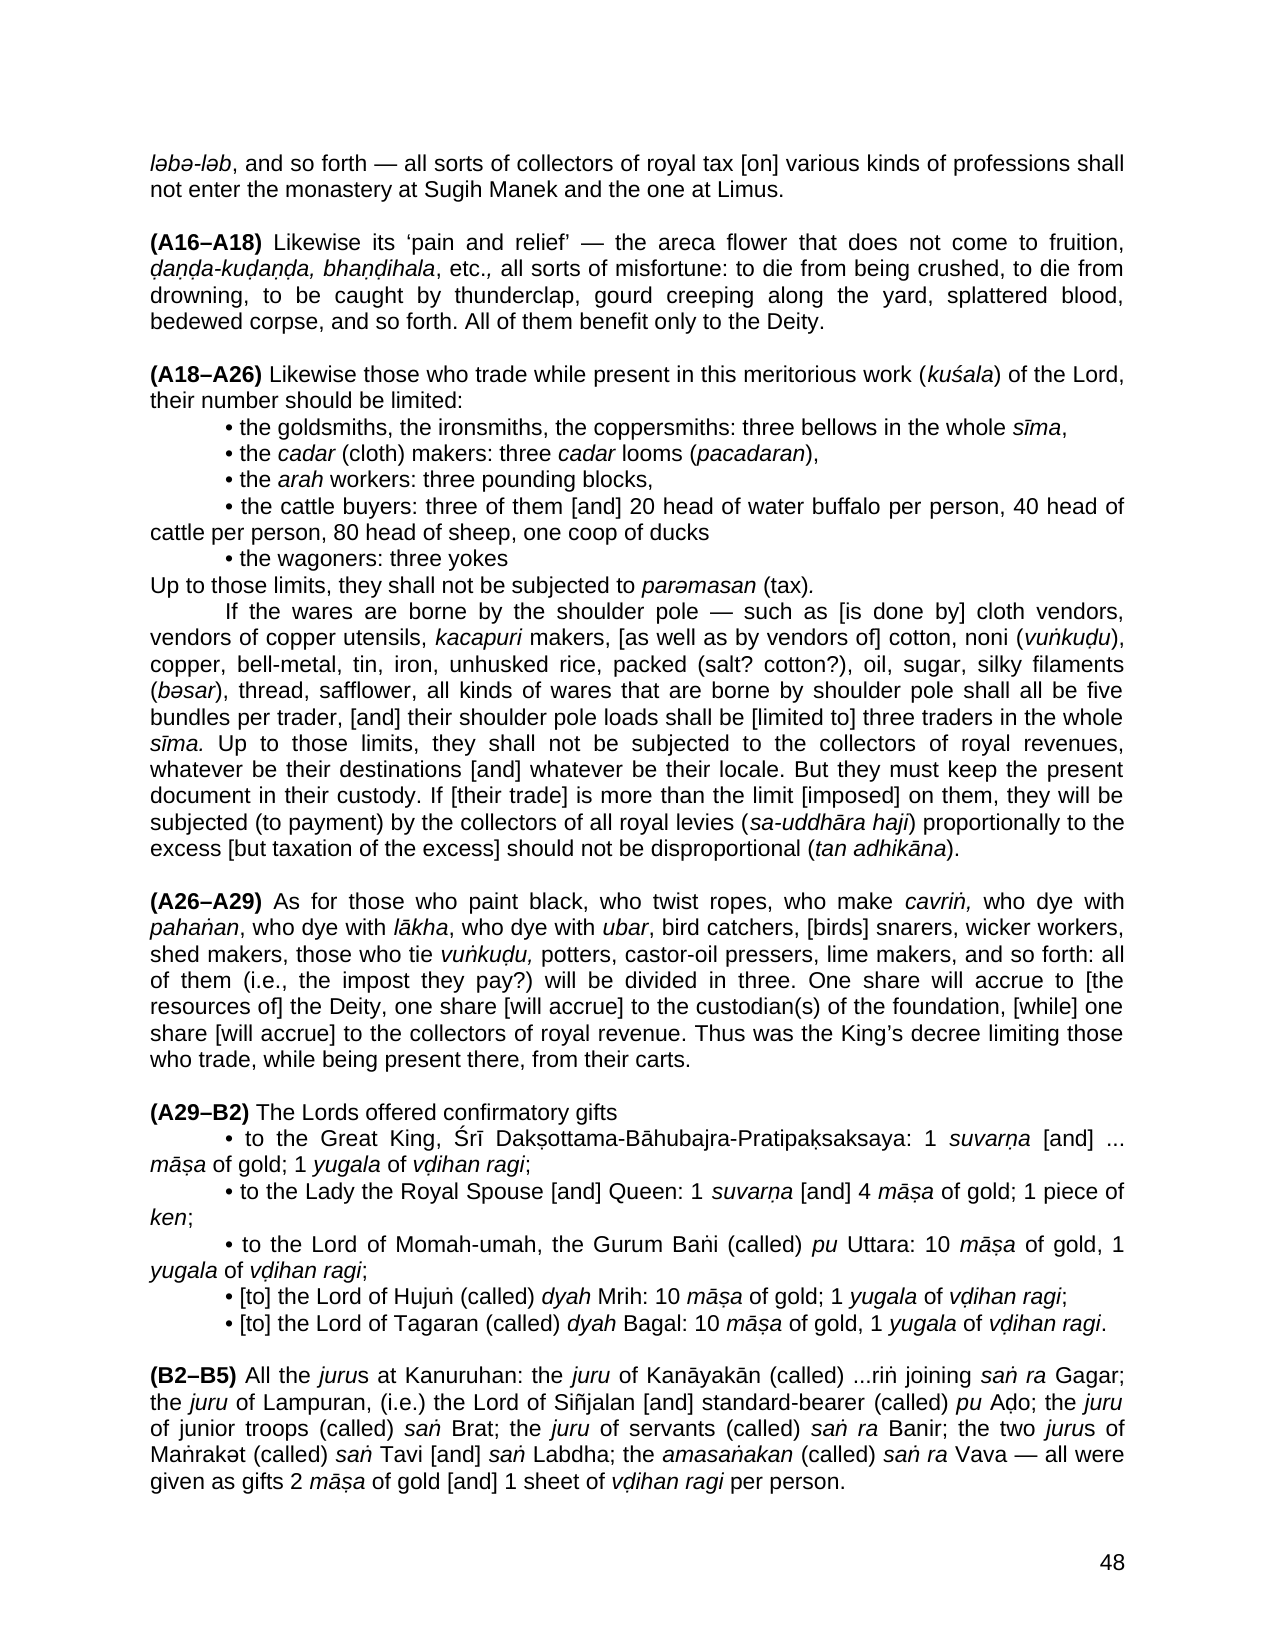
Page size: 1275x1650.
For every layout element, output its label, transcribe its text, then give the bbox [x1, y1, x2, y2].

text (B2–B5) All the jurus at Kanuruhan: the juru of Kanāyakān (called) ...riṅ joining saṅ ra Gagar; the juru of Lampuran, (i.e.) the Lord of Siñjalan [and] standard-bearer (called) pu Aḍo; the juru of junior troops (called) saṅ Brat; the juru of servants (called) saṅ ra Banir; the two jurus of Maṅrakət (called) saṅ Tavi [and] saṅ Labdha; the amasaṅakan (called) saṅ ra Vava — all were given as gifts 2 māṣa of gold [and] 1 sheet of vḍihan ragi per person. [150, 1362, 1125, 1494]
text • the cattle buyers: three of them [and] 20 head of water buffalo per person, 40 head of cattle per person, 80 head of sheep, one coop of ducks [150, 493, 1125, 545]
text • to the Lord of Momah-umah, the Gurum Baṅi (called) pu Uttara: 10 māṣa of gold, 1 yugala of vḍihan ragi; [150, 1231, 1125, 1283]
text • the wagoners: three yokes [150, 545, 1125, 572]
text If the wares are borne by the shoulder pole — such as [is done by] cloth vendors, vendors of copper utensils, kacapuri makers, [as well as by vendors of] cotton, noni (vuṅkuḍu), copper, bell-metal, tin, iron, unhusked rice, packed (salt? cotton?), oil, sugar, silky filaments (bəsar), thread, safflower, all kinds of wares that are borne by shoulder pole shall all be five bundles per trader, [and] their shoulder pole loads shall be [limited to] three traders in the whole sīma. Up to those limits, they shall not be subjected to the collectors of royal revenues, whatever be their destinations [and] whatever be their locale. But they must keep the present document in their custody. If [their trade] is more than the limit [imposed] on them, they will be subjected (to payment) by the collectors of all royal levies (sa-uddhāra haji) proportionally to the excess [but taxation of the excess] should not be disproportional (tan adhikāna). [150, 598, 1125, 862]
text • the cadar (cloth) makers: three cadar looms (pacadaran), [150, 440, 1125, 466]
text ləbə-ləb, and so forth — all sorts of collectors of royal tax [on] various kinds of professions shall not enter the monastery at Sugih Manek and the one at Limus. [150, 150, 1125, 203]
text (A26–A29) As for those who paint black, who twist ropes, who make cavriṅ, who dye with pahaṅan, who dye with lākha, who dye with ubar, bird catchers, [birds] snarers, wicker workers, shed makers, those who tie vuṅkuḍu, potters, castor-oil pressers, lime makers, and so forth: all of them (i.e., the impost they pay?) will be divided in three. One share will accrue to [the resources of] the Deity, one share [will accrue] to the custodian(s) of the foundation, [while] one share [will accrue] to the collectors of royal revenue. Thus was the King’s decree limiting those who trade, while being present there, from their carts. [150, 888, 1125, 1072]
text • the goldsmiths, the ironsmiths, the coppersmiths: three bellows in the whole sīma, [150, 413, 1125, 440]
text (A16–A18) Likewise its ‘pain and relief’ — the areca flower that does not come to fruition, ḍaṇḍa-kuḍaṇḍa, bhaṇḍihala, etc., all sorts of misfortune: to die from being crushed, to die from drowning, to be caught by thunderclap, gourd creeping along the yard, splattered blood, bedewed corpse, and so forth. All of them benefit only to the Deity. [150, 229, 1125, 334]
text • [to] the Lord of Tagaran (called) dyah Bagal: 10 māṣa of gold, 1 yugala of vḍihan ragi. [150, 1309, 1125, 1336]
text (A18–A26) Likewise those who trade while present in this meritorious work (kuśala) of the Lord, their number should be limited: [150, 361, 1125, 413]
text • to the Lady the Royal Spouse [and] Queen: 1 suvarṇa [and] 4 māṣa of gold; 1 piece of ken; [150, 1178, 1125, 1231]
text • the arah workers: three pounding blocks, [150, 466, 1125, 493]
text • [to] the Lord of Hujuṅ (called) dyah Mrih: 10 māṣa of gold; 1 yugala of vḍihan ragi; [150, 1283, 1125, 1309]
text • to the Great King, Śrī Dakṣottama-Bāhubajra-Pratipaḳsaksaya: 1 suvarṇa [and] ... māṣa of gold; 1 yugala of vḍihan ragi; [150, 1125, 1125, 1178]
text (A29–B2) The Lords offered confirmatory gifts [150, 1099, 1125, 1125]
text Up to those limits, they shall not be subjected to parəmasan (tax). [150, 572, 1125, 598]
